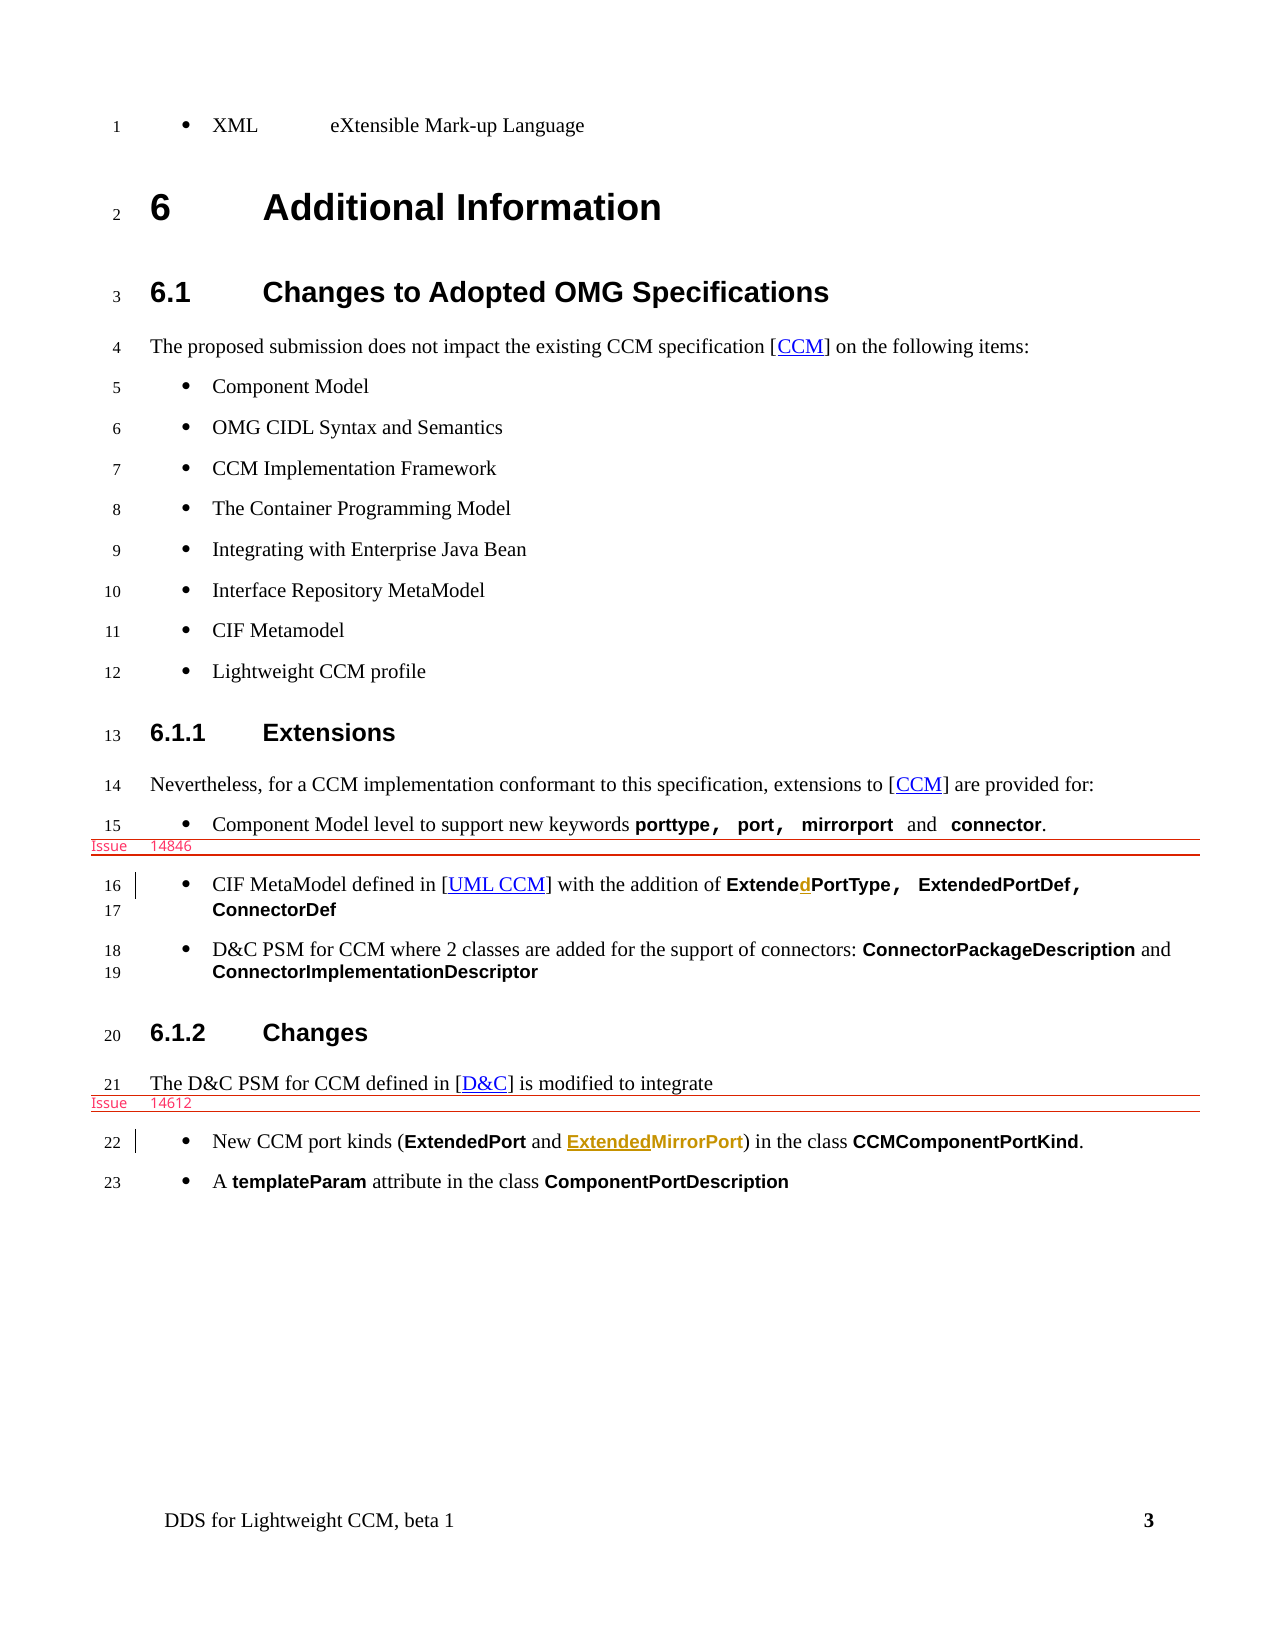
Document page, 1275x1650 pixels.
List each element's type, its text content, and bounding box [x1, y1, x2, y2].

list Component Model level to support new keywords porttype, port, mirrorport and connector. [182, 812, 1200, 839]
list A templateParam attribute in the class ComponentPortDescription [182, 1169, 1200, 1193]
list 14612 [91, 1096, 1200, 1111]
list Lightweight CCM profile [182, 659, 1200, 683]
text The proposed submission does not impact the existing CCM specification [CCM] on the following items: [150, 334, 1200, 358]
list The Container Programming Model [182, 496, 1200, 520]
list CCM Implementation Framework [182, 456, 1200, 480]
text Nevertheless, for a CCM implementation conformant to this specification, extensions to [CCM] are provided for: [150, 772, 1200, 796]
list D&C PSM for CCM where 2 classes are added for the support of connectors: ConnectorPackageDescription and ConnectorImplementationDescriptor [182, 937, 1200, 982]
subtitle Extensions [150, 718, 1200, 747]
list Integrating with Enterprise Java Bean [182, 537, 1200, 561]
subtitle Changes to Adopted OMG Specifications [150, 275, 1200, 309]
list CIF MetaModel defined in [UML CCM] with the addition of ExtendedPortType, ExtendedPortDef, ConnectorDef [182, 872, 1200, 920]
list New CCM port kinds (ExtendedPort and ExtendedMirrorPort) in the class CCMComponentPortKind. [182, 1129, 1200, 1153]
list 14846 [91, 840, 1200, 854]
subtitle Changes [150, 1018, 1200, 1046]
list CIF Metamodel [182, 618, 1200, 642]
list OMG CIDL Syntax and Semantics [182, 415, 1200, 439]
list Interface Repository MetaModel [182, 577, 1200, 602]
subtitle Additional Information [150, 185, 1200, 228]
text The D&C PSM for CCM defined in [D&C] is modified to integrate [150, 1071, 1200, 1095]
list Component Model [182, 374, 1200, 398]
list XML eXtensible Mark-up Language [182, 112, 1200, 137]
